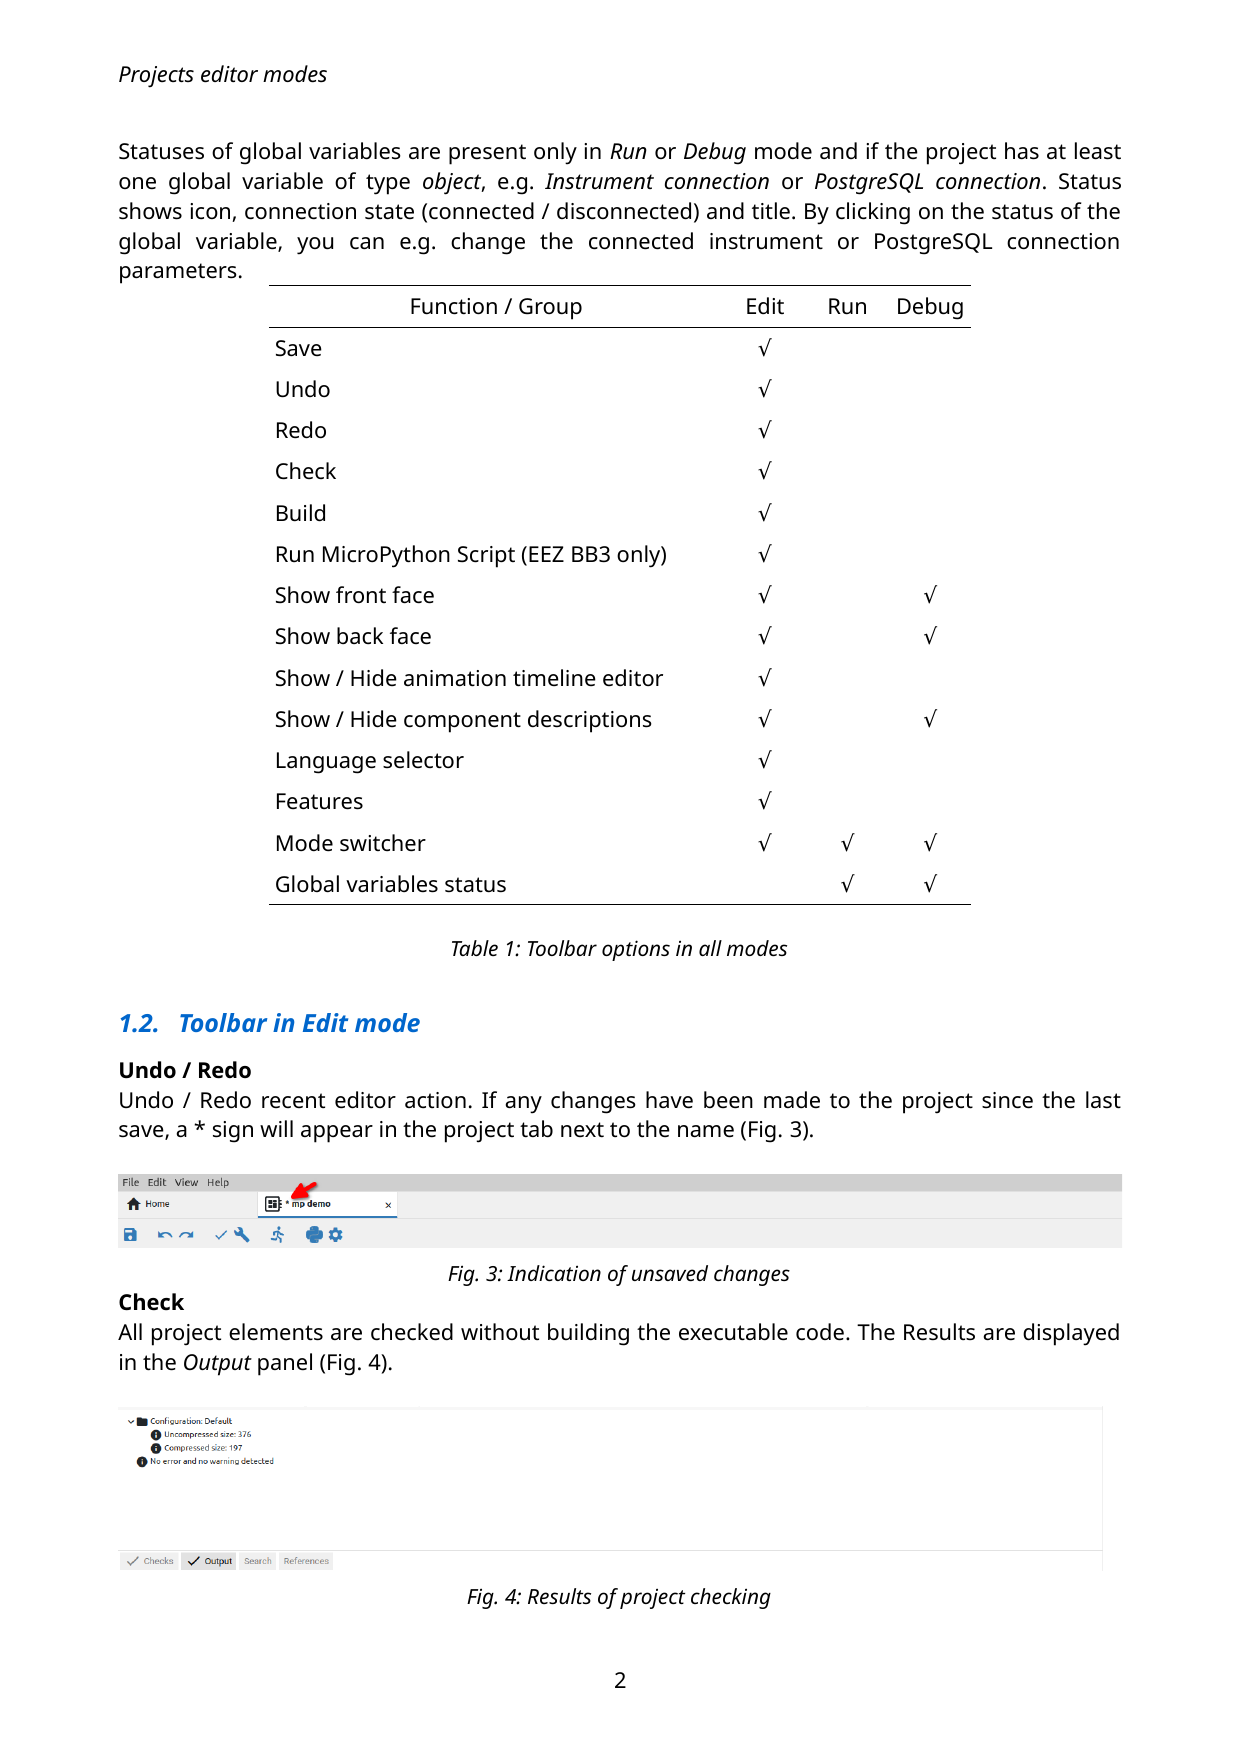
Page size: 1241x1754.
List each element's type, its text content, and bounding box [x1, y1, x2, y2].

table_cell Redo [269, 409, 723, 451]
table_cell [806, 574, 889, 616]
table_cell Show / Hide component descriptions [269, 698, 723, 739]
picture [118, 1174, 1123, 1248]
table_cell √ [723, 574, 806, 616]
table_cell √ [723, 698, 806, 739]
table_cell [806, 492, 889, 533]
table_cell √ [806, 822, 889, 863]
table_cell √ [723, 616, 806, 657]
table_cell √ [889, 863, 971, 904]
table_cell Language selector [269, 739, 723, 781]
table_header Debug [889, 286, 971, 327]
table_cell [889, 409, 971, 451]
table_cell [889, 781, 971, 822]
text Undo / Redo [118, 1055, 1122, 1085]
table_cell [806, 616, 889, 657]
table_cell Features [269, 781, 723, 822]
table_cell Check [269, 451, 723, 492]
table_cell Run MicroPython Script (EEZ BB3 only) [269, 533, 723, 574]
table_cell [806, 328, 889, 368]
table_cell Mode switcher [269, 822, 723, 863]
table_cell [889, 492, 971, 533]
table_cell [889, 533, 971, 574]
text Fig. 4: Results of project checking [118, 1571, 1122, 1611]
table_cell [806, 739, 889, 781]
table_cell [889, 328, 971, 368]
table_cell √ [723, 328, 806, 368]
table_cell [889, 451, 971, 492]
table_cell Show front face [269, 574, 723, 616]
table_cell Global variables status [269, 863, 723, 904]
table_cell √ [723, 409, 806, 451]
table_cell √ [723, 492, 806, 533]
table_cell [806, 451, 889, 492]
table_cell Show back face [269, 616, 723, 657]
table_cell [806, 409, 889, 451]
table_cell √ [723, 822, 806, 863]
table_cell √ [889, 616, 971, 657]
table_cell [889, 368, 971, 409]
table_cell √ [723, 533, 806, 574]
table_cell [889, 657, 971, 698]
table_cell [889, 739, 971, 781]
table_cell √ [889, 574, 971, 616]
subtitle Toolbar in Edit mode [118, 1006, 1122, 1040]
table_cell Undo [269, 368, 723, 409]
table_cell [806, 781, 889, 822]
table_cell √ [723, 657, 806, 698]
table_header Edit [723, 286, 806, 327]
table_cell [806, 533, 889, 574]
table_cell Build [269, 492, 723, 533]
table_header Run [806, 286, 889, 327]
text Fig. 3: Indication of unsaved changes [118, 1248, 1122, 1287]
table_cell Show / Hide animation timeline editor [269, 657, 723, 698]
text Check [118, 1287, 1122, 1317]
table_cell √ [723, 368, 806, 409]
text Table 1: Toolbar options in all modes [118, 934, 1122, 962]
text Undo / Redo recent editor action. If any changes have been made to the project since the last save, a * sign will appear in the project tab next to the name (Fig. 3). [118, 1085, 1122, 1144]
table_cell [806, 698, 889, 739]
table_cell √ [889, 822, 971, 863]
table_cell Save [269, 328, 723, 368]
text All project elements are checked without building the executable code. The Results are displayed in the Output panel (Fig. 4). [118, 1317, 1122, 1377]
table_cell [806, 368, 889, 409]
table_cell √ [889, 698, 971, 739]
text Statuses of global variables are present only in Run or Debug mode and if the project has at least one global variable of type object, e.g. Instrument connection or PostgreSQL connection. Status shows icon, connection state (connected / disconnected) and title. By clicking on the status of the global variable, you can e.g. change the connected instrument or PostgreSQL connection parameters. [118, 136, 1122, 285]
table_cell [723, 863, 806, 904]
picture [118, 1406, 1123, 1571]
table_cell √ [723, 451, 806, 492]
table_cell [806, 657, 889, 698]
table_cell √ [723, 739, 806, 781]
table_header Function / Group [269, 286, 723, 327]
table_cell √ [723, 781, 806, 822]
table_cell √ [806, 863, 889, 904]
